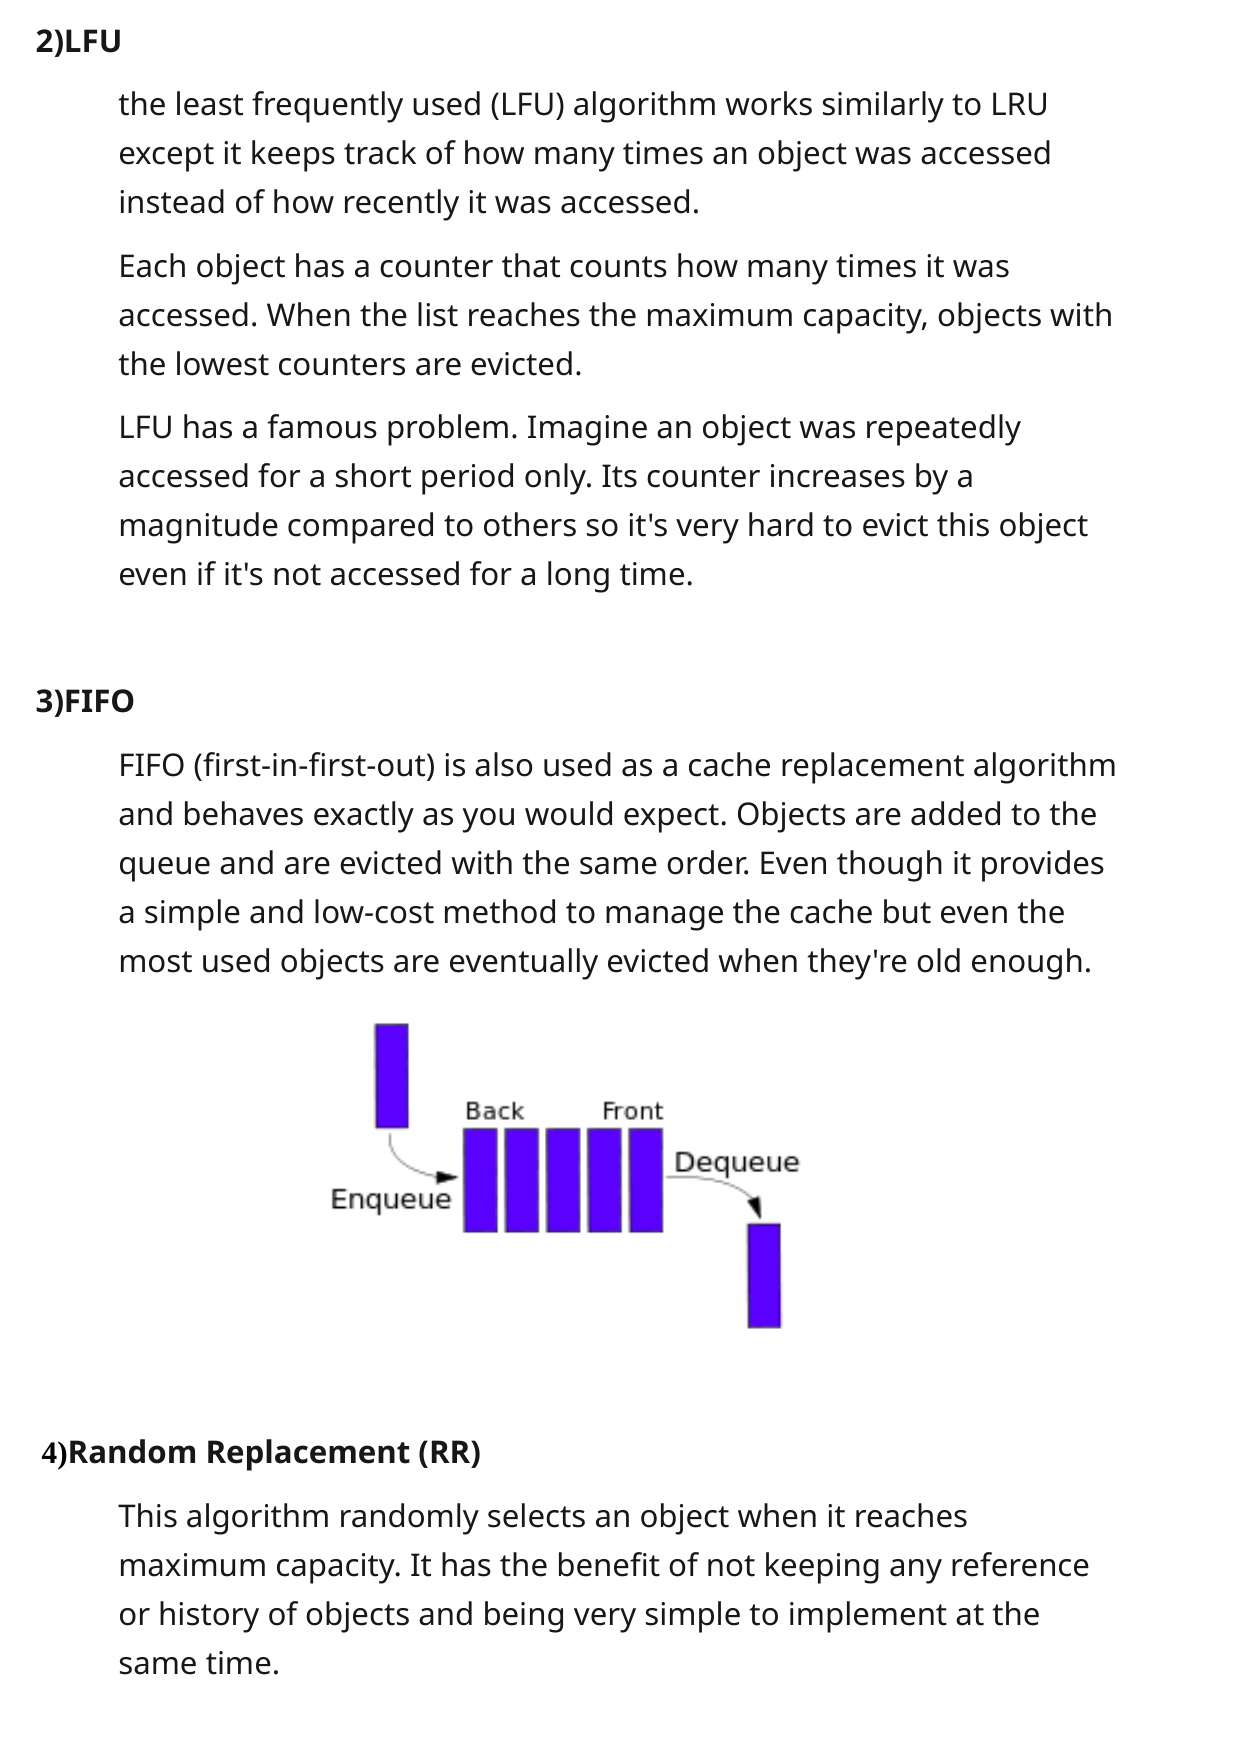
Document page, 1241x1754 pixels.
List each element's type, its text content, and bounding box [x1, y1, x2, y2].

text FIFO (first-in-first-out) is also used as a cache replacement algorithm and behaves exactly as you would expect. Objects are added to the queue and are evicted with the same order. Even though it provides a simple and low-cost method to manage the cache but even the most used objects are eventually evicted when they're old enough. [118, 743, 1122, 981]
text Each object has a counter that counts how many times it was accessed. When the list reaches the maximum capacity, objects with the lowest counters are evicted. [118, 244, 1122, 384]
subtitle 3)FIFO [35, 679, 1122, 722]
picture [272, 998, 865, 1379]
text LFU has a famous problem. Imagine an object was repeatedly accessed for a short period only. Its counter increases by a magnitude compared to others so it's very hard to evict this object even if it's not accessed for a long time. [118, 405, 1122, 595]
text This algorithm randomly selects an object when it reaches maximum capacity. It has the benefit of not keeping any reference or history of objects and being very simple to implement at the same time. [118, 1494, 1122, 1683]
text 4)Random Replacement (RR) [41, 1431, 1122, 1473]
subtitle 2)LFU [35, 19, 1122, 61]
text the least frequently used (LFU) algorithm works similarly to LRU except it keeps track of how many times an object was accessed instead of how recently it was accessed. [118, 82, 1122, 223]
